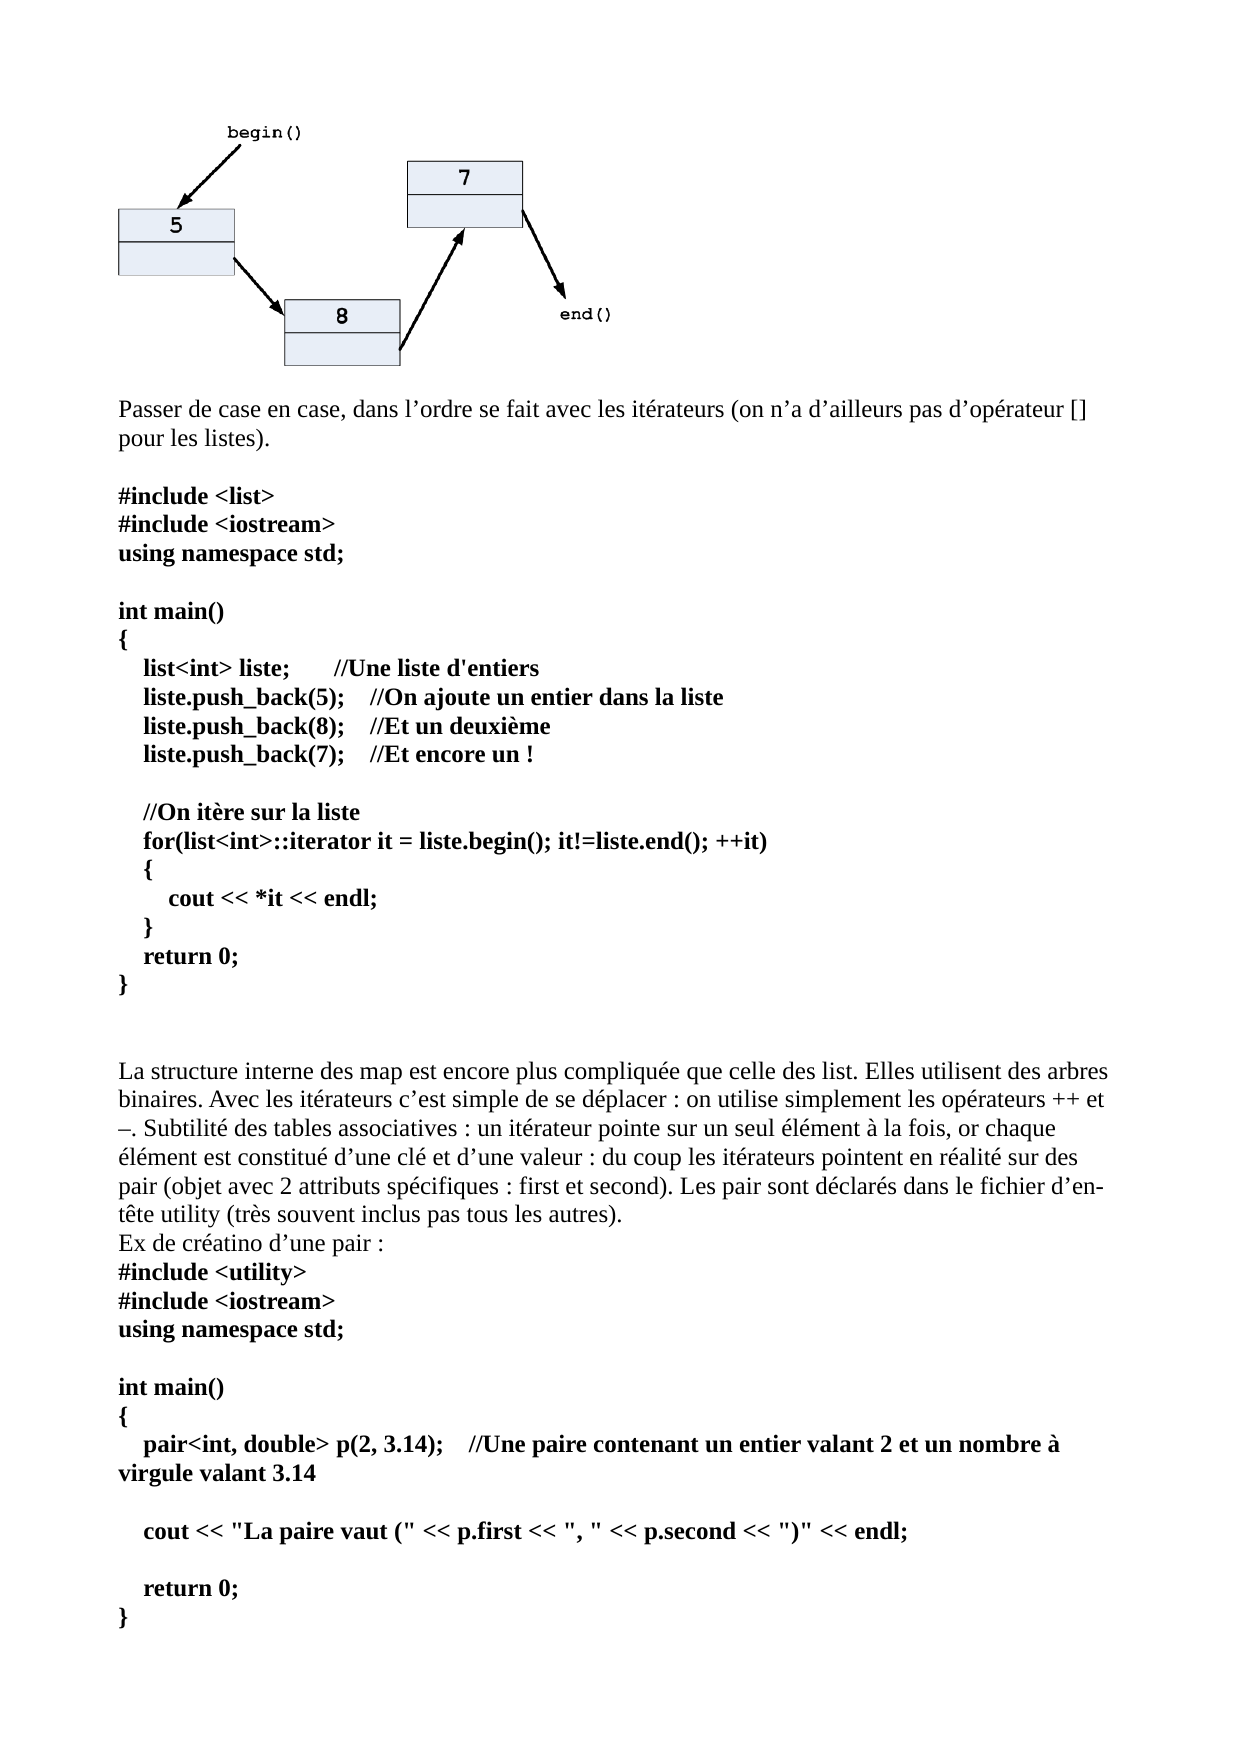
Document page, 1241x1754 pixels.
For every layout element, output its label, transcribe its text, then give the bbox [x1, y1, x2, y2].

text //On itère sur la liste [118, 797, 1122, 826]
text } [118, 969, 1122, 998]
text using namespace std; [118, 1314, 1122, 1343]
text liste.push_back(8); //Et un deuxième [118, 711, 1122, 739]
text using namespace std; [118, 538, 1122, 567]
text } [118, 912, 1122, 941]
text list<int> liste; //Une liste d'entiers [118, 653, 1122, 682]
text La structure interne des map est encore plus compliquée que celle des list. Elles utilisent des arbres binaires. Avec les itérateurs c’est simple de se déplacer : on utilise simplement les opérateurs ++ et –. Subtilité des tables associatives : un itérateur pointe sur un seul élément à la fois, or chaque élément est constitué d’une clé et d’une valeur : du coup les itérateurs pointent en réalité sur des pair (objet avec 2 attributs spécifiques : first et second). Les pair sont déclarés dans le fichier d’en-tête utility (très souvent inclus pas tous les autres). [118, 1056, 1122, 1228]
text int main() [118, 1372, 1122, 1401]
text { [118, 1401, 1122, 1429]
text { [118, 854, 1122, 883]
text } [118, 1602, 1122, 1631]
text liste.push_back(5); //On ajoute un entier dans la liste [118, 682, 1122, 711]
picture [118, 118, 615, 366]
text { [118, 624, 1122, 653]
text return 0; [118, 1573, 1122, 1602]
text #include <iostream> [118, 1286, 1122, 1314]
text cout << "La paire vaut (" << p.first << ", " << p.second << ")" << endl; [118, 1516, 1122, 1544]
text #include <iostream> [118, 509, 1122, 538]
text return 0; [118, 941, 1122, 969]
text for(list<int>::iterator it = liste.begin(); it!=liste.end(); ++it) [118, 826, 1122, 854]
text Ex de créatino d’une pair : [118, 1228, 1122, 1257]
text pair<int, double> p(2, 3.14); //Une paire contenant un entier valant 2 et un nombre à virgule valant 3.14 [118, 1429, 1122, 1487]
text #include <list> [118, 481, 1122, 509]
text liste.push_back(7); //Et encore un ! [118, 739, 1122, 768]
text Passer de case en case, dans l’ordre se fait avec les itérateurs (on n’a d’ailleurs pas d’opérateur [] pour les listes). [118, 394, 1122, 452]
text cout << *it << endl; [118, 883, 1122, 912]
text #include <utility> [118, 1257, 1122, 1286]
text int main() [118, 596, 1122, 624]
